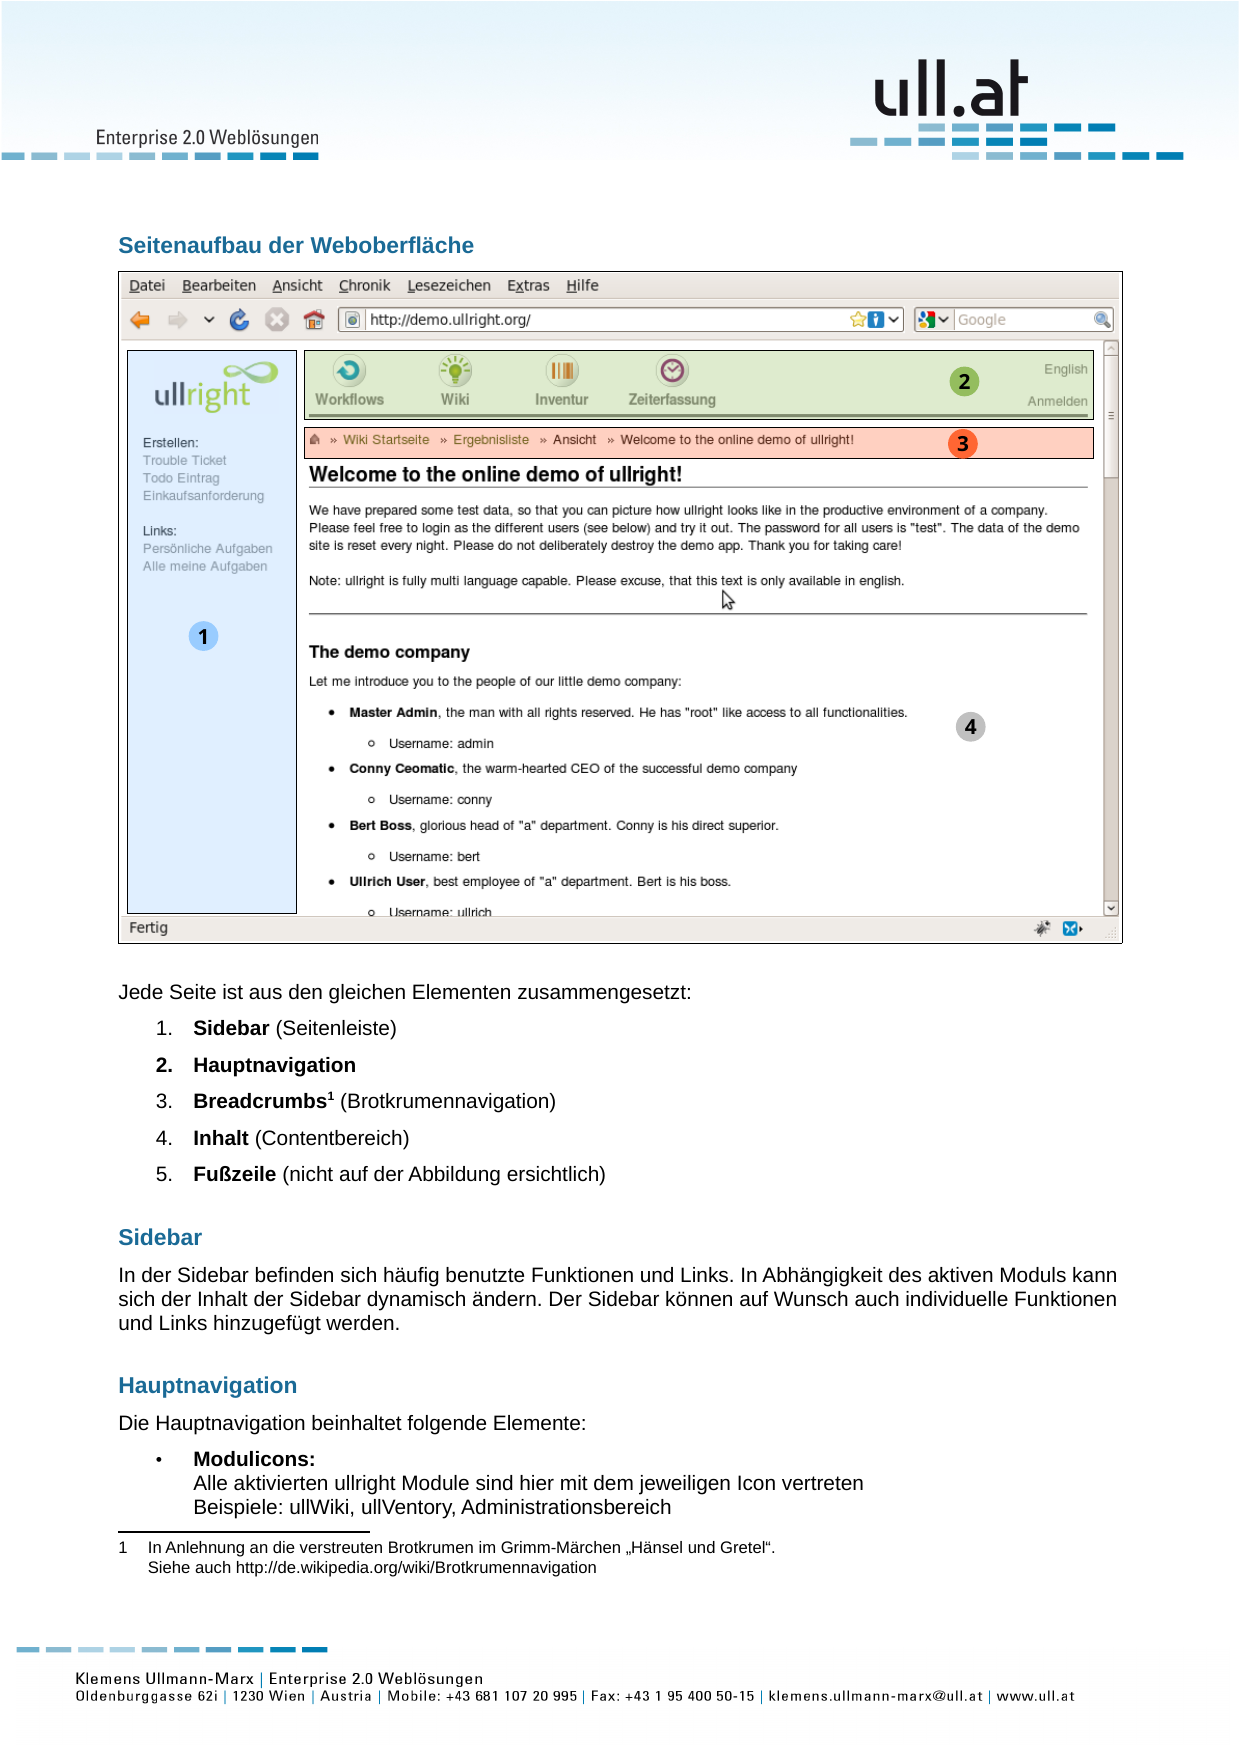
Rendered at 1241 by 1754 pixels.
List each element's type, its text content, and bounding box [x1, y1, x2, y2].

subtitle Seitenaufbau der Weboberfläche [118, 232, 1122, 258]
text Die Hauptnavigation beinhaltet folgende Elemente: [118, 1411, 1122, 1434]
picture [1, 1, 1239, 160]
list Inhalt (Contentbereich) [156, 1126, 1122, 1149]
list Hauptnavigation [156, 1053, 1122, 1077]
subtitle Sidebar [118, 1223, 1122, 1250]
text Country - Landauswahl 12 [128, 351, 296, 913]
list In Anlehnung an die verstreuten Brotkrumen im Grimm-Märchen „Hänsel und Gretel“. Siehe auch http://de.wikipedia.org/wiki/Brotkrumennavigation [118, 1538, 1122, 1577]
list Sidebar (Seitenleiste) [156, 1016, 1122, 1040]
subtitle Hauptnavigation [118, 1372, 1122, 1398]
picture [16, 1647, 1230, 1745]
list Breadcrumbs (Brotkrumennavigation) [156, 1089, 1122, 1113]
picture [121, 273, 1119, 941]
text In der Sidebar befinden sich häufig benutzte Funktionen und Links. In Abhängigkeit des aktiven Moduls kann sich der Inhalt der Sidebar dynamisch ändern. Der Sidebar können auf Wunsch auch individuelle Funktionen und Links hinzugefügt werden. [118, 1262, 1122, 1334]
list Fußzeile (nicht auf der Abbildung ersichtlich) [156, 1162, 1122, 1186]
list Modulicons: Alle aktivierten ullright Module sind hier mit dem jeweiligen Icon vertreten Beispiele: ullWiki, ullVentory, Administrationsbereich [156, 1447, 1122, 1519]
text Jede Seite ist aus den gleichen Elementen zusammengesetzt: [118, 980, 1122, 1004]
